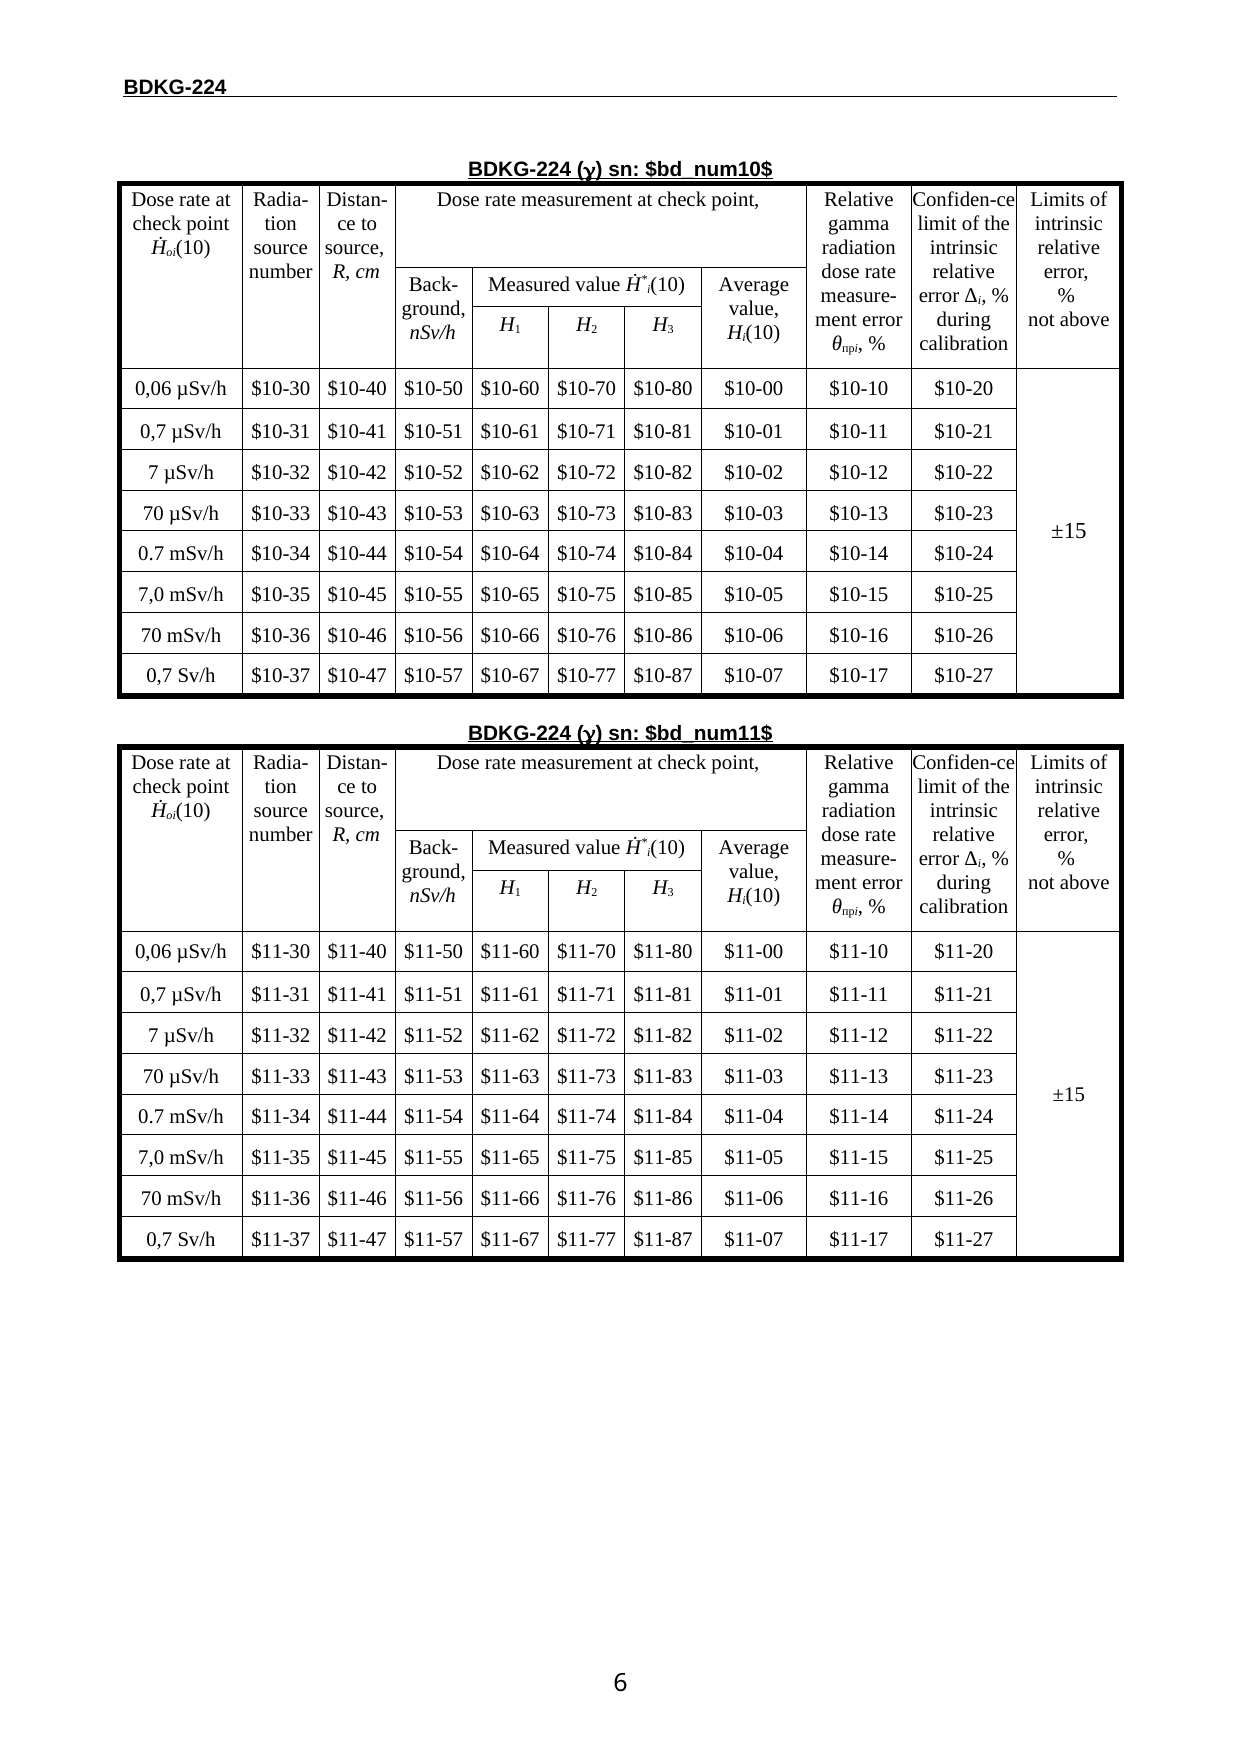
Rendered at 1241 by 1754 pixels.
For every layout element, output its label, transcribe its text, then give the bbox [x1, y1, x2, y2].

table_cell $10-44 [320, 531, 395, 571]
table_cell Confiden-ce limit of the intrinsic relative error Δi, % during calibration [912, 186, 1016, 367]
table_cell $11-41 [320, 972, 395, 1012]
table_cell $11-52 [396, 1013, 472, 1053]
table_cell $10-52 [396, 450, 472, 489]
table_cell 70 mSv/h [122, 613, 242, 652]
table_cell $11-31 [243, 972, 319, 1012]
table_cell $11-25 [912, 1135, 1016, 1175]
table_cell $11-60 [473, 932, 548, 971]
table_cell 0,06 µSv/h [122, 932, 242, 971]
table_cell $11-26 [912, 1176, 1016, 1216]
table_cell $11-44 [320, 1095, 395, 1134]
table_cell Back-ground, nSv/h [396, 268, 472, 367]
table_cell $10-61 [473, 409, 548, 449]
table_cell H2 [549, 307, 624, 367]
table_cell 0,7 Sv/h [122, 654, 242, 693]
table_cell 70 µSv/h [122, 1054, 242, 1093]
table_cell $10-15 [807, 572, 911, 612]
table_cell Limits of intrinsic relative error, % not above [1017, 186, 1119, 367]
table_cell 0,06 µSv/h [122, 369, 242, 408]
table_cell $10-34 [243, 531, 319, 571]
table_cell $10-41 [320, 409, 395, 449]
table_cell $11-81 [625, 972, 701, 1012]
table_cell 0,7 Sv/h [122, 1217, 242, 1256]
table_cell 0,7 µSv/h [122, 972, 242, 1012]
table_cell $11-86 [625, 1176, 701, 1216]
table_cell $10-10 [807, 369, 911, 408]
table_cell $11-54 [396, 1095, 472, 1134]
table_cell $10-46 [320, 613, 395, 652]
table_cell $11-57 [396, 1217, 472, 1256]
table_cell $10-26 [912, 613, 1016, 652]
table_cell $10-16 [807, 613, 911, 652]
table_cell $10-00 [702, 369, 806, 408]
table_cell 70 mSv/h [122, 1176, 242, 1216]
table_cell $10-33 [243, 491, 319, 530]
table_cell $11-40 [320, 932, 395, 971]
table_cell 0,7 µSv/h [122, 409, 242, 449]
table_cell $10-22 [912, 450, 1016, 489]
table_cell ±15 [1017, 369, 1119, 693]
table_cell Measured value Ḣ*i(10) [473, 831, 701, 869]
table_cell $10-04 [702, 531, 806, 571]
table_cell $11-06 [702, 1176, 806, 1216]
table_cell 7,0 mSv/h [122, 572, 242, 612]
table_cell $10-63 [473, 491, 548, 530]
table_cell $10-13 [807, 491, 911, 530]
table_cell $10-50 [396, 369, 472, 408]
table_cell Radia-tion source number [243, 750, 319, 931]
table_cell $10-71 [549, 409, 624, 449]
table_cell $11-12 [807, 1013, 911, 1053]
table_cell $11-23 [912, 1054, 1016, 1093]
table_cell $11-51 [396, 972, 472, 1012]
table_cell $10-47 [320, 654, 395, 693]
table_cell $10-53 [396, 491, 472, 530]
table_cell $11-27 [912, 1217, 1016, 1256]
table_cell $11-73 [549, 1054, 624, 1093]
table_cell Dose rate at check point Ḣoi(10) [122, 750, 242, 931]
table_cell $10-64 [473, 531, 548, 571]
table_cell $10-86 [625, 613, 701, 652]
table_cell $11-33 [243, 1054, 319, 1093]
table_cell $10-81 [625, 409, 701, 449]
table_cell $11-50 [396, 932, 472, 971]
table_cell $10-40 [320, 369, 395, 408]
table_cell $11-46 [320, 1176, 395, 1216]
table_cell Average value, Hi(10) [702, 268, 806, 367]
table_cell $11-24 [912, 1095, 1016, 1134]
table_cell 7 µSv/h [122, 450, 242, 489]
table_cell Dose rate at check point Ḣoi(10) [122, 186, 242, 367]
table_cell $11-70 [549, 932, 624, 971]
table_cell $11-37 [243, 1217, 319, 1256]
table_cell $10-84 [625, 531, 701, 571]
table_cell 7 µSv/h [122, 1013, 242, 1053]
table_cell $10-01 [702, 409, 806, 449]
table_cell $11-71 [549, 972, 624, 1012]
table_cell $10-73 [549, 491, 624, 530]
table_cell $10-20 [912, 369, 1016, 408]
table_cell $10-43 [320, 491, 395, 530]
table_cell $10-07 [702, 654, 806, 693]
table_cell $10-82 [625, 450, 701, 489]
table_cell H3 [625, 871, 701, 931]
table_cell $11-67 [473, 1217, 548, 1256]
table_cell $11-77 [549, 1217, 624, 1256]
table_cell Dose rate measurement at check point, [396, 750, 806, 830]
table_cell $10-76 [549, 613, 624, 652]
table_cell $10-83 [625, 491, 701, 530]
table_cell $11-05 [702, 1135, 806, 1175]
table_cell $10-31 [243, 409, 319, 449]
table_cell $11-21 [912, 972, 1016, 1012]
table_cell $10-23 [912, 491, 1016, 530]
table_cell $11-47 [320, 1217, 395, 1256]
table_cell $10-25 [912, 572, 1016, 612]
table_cell H1 [473, 307, 548, 367]
table_cell $11-43 [320, 1054, 395, 1093]
table_cell $11-87 [625, 1217, 701, 1256]
table_cell $10-03 [702, 491, 806, 530]
table_cell $11-74 [549, 1095, 624, 1134]
table_cell $10-57 [396, 654, 472, 693]
table_cell $11-04 [702, 1095, 806, 1134]
table_cell $10-51 [396, 409, 472, 449]
table_cell $11-34 [243, 1095, 319, 1134]
table_cell $11-55 [396, 1135, 472, 1175]
table_cell H3 [625, 307, 701, 367]
table_cell $10-54 [396, 531, 472, 571]
table_cell $10-35 [243, 572, 319, 612]
table_cell $10-87 [625, 654, 701, 693]
table_cell $11-36 [243, 1176, 319, 1216]
table_cell $10-05 [702, 572, 806, 612]
table_cell $10-14 [807, 531, 911, 571]
table_cell $11-11 [807, 972, 911, 1012]
table_cell $11-03 [702, 1054, 806, 1093]
table_cell $11-62 [473, 1013, 548, 1053]
table_cell $11-75 [549, 1135, 624, 1175]
table_cell $10-77 [549, 654, 624, 693]
table_cell $10-17 [807, 654, 911, 693]
table_cell $11-84 [625, 1095, 701, 1134]
table_cell $10-21 [912, 409, 1016, 449]
table_cell 70 µSv/h [122, 491, 242, 530]
table_cell $11-82 [625, 1013, 701, 1053]
table_cell 7,0 mSv/h [122, 1135, 242, 1175]
table_cell $11-64 [473, 1095, 548, 1134]
table_cell Distan-ce to source, R, сm [320, 750, 395, 931]
table_cell $11-63 [473, 1054, 548, 1093]
table_cell $11-07 [702, 1217, 806, 1256]
table_cell $11-10 [807, 932, 911, 971]
table_cell $10-65 [473, 572, 548, 612]
table_cell $11-61 [473, 972, 548, 1012]
table_cell $10-56 [396, 613, 472, 652]
table_cell $10-66 [473, 613, 548, 652]
table_cell $11-15 [807, 1135, 911, 1175]
table_cell Measured value Ḣ*i(10) [473, 268, 701, 306]
table_cell Radia-tion source number [243, 186, 319, 367]
table_cell Confiden-ce limit of the intrinsic relative error Δi, % during calibration [912, 750, 1016, 931]
table_cell $11-16 [807, 1176, 911, 1216]
table_cell $10-62 [473, 450, 548, 489]
table_cell ±15 [1017, 932, 1119, 1256]
table_cell Distan-ce to source, R, сm [320, 186, 395, 367]
table_cell Average value, Hi(10) [702, 831, 806, 931]
table_cell $11-13 [807, 1054, 911, 1093]
table_cell Dose rate measurement at check point, [396, 186, 806, 267]
table_cell $10-72 [549, 450, 624, 489]
table_cell $10-06 [702, 613, 806, 652]
table_cell 0.7 mSv/h [122, 1095, 242, 1134]
table_cell $10-45 [320, 572, 395, 612]
table_cell $11-20 [912, 932, 1016, 971]
table_header BDKG-224 (γ) sn: $bd_num11$ [119, 699, 1121, 744]
table_cell $11-80 [625, 932, 701, 971]
table_header BDKG-224 (γ) sn: $bd_num10$ [119, 135, 1121, 181]
table_cell $11-22 [912, 1013, 1016, 1053]
table_cell $10-42 [320, 450, 395, 489]
table_cell $10-02 [702, 450, 806, 489]
table_cell Relative gamma radiation dose rate measure-ment error θпрi, % [807, 750, 911, 931]
table_cell $10-11 [807, 409, 911, 449]
table_cell $10-32 [243, 450, 319, 489]
table_cell $10-74 [549, 531, 624, 571]
table_cell $11-14 [807, 1095, 911, 1134]
table_cell $10-27 [912, 654, 1016, 693]
table_cell $10-24 [912, 531, 1016, 571]
table_cell H1 [473, 871, 548, 931]
table_cell $11-85 [625, 1135, 701, 1175]
table_cell Limits of intrinsic relative error, % not above [1017, 750, 1119, 931]
table_cell $11-56 [396, 1176, 472, 1216]
table_cell $10-67 [473, 654, 548, 693]
table_cell $10-37 [243, 654, 319, 693]
table_cell $11-02 [702, 1013, 806, 1053]
table_cell $10-36 [243, 613, 319, 652]
table_cell $10-80 [625, 369, 701, 408]
table_cell $10-60 [473, 369, 548, 408]
table_cell $11-83 [625, 1054, 701, 1093]
table_cell $11-42 [320, 1013, 395, 1053]
table_cell H2 [549, 871, 624, 931]
table_cell Relative gamma radiation dose rate measure-ment error θпрi, % [807, 186, 911, 367]
table_cell $11-72 [549, 1013, 624, 1053]
table_cell $11-76 [549, 1176, 624, 1216]
table_cell $10-70 [549, 369, 624, 408]
table_cell $10-12 [807, 450, 911, 489]
table_cell $11-66 [473, 1176, 548, 1216]
table_cell $10-55 [396, 572, 472, 612]
table_cell $11-53 [396, 1054, 472, 1093]
table_cell $11-00 [702, 932, 806, 971]
table_cell $11-32 [243, 1013, 319, 1053]
table_cell Back-ground, nSv/h [396, 831, 472, 931]
table_cell $11-30 [243, 932, 319, 971]
table_cell $10-85 [625, 572, 701, 612]
table_cell $10-75 [549, 572, 624, 612]
table_cell $11-45 [320, 1135, 395, 1175]
table_cell 0.7 mSv/h [122, 531, 242, 571]
table_cell $10-30 [243, 369, 319, 408]
table_cell $11-65 [473, 1135, 548, 1175]
table_cell $11-17 [807, 1217, 911, 1256]
table_cell $11-01 [702, 972, 806, 1012]
table_cell $11-35 [243, 1135, 319, 1175]
